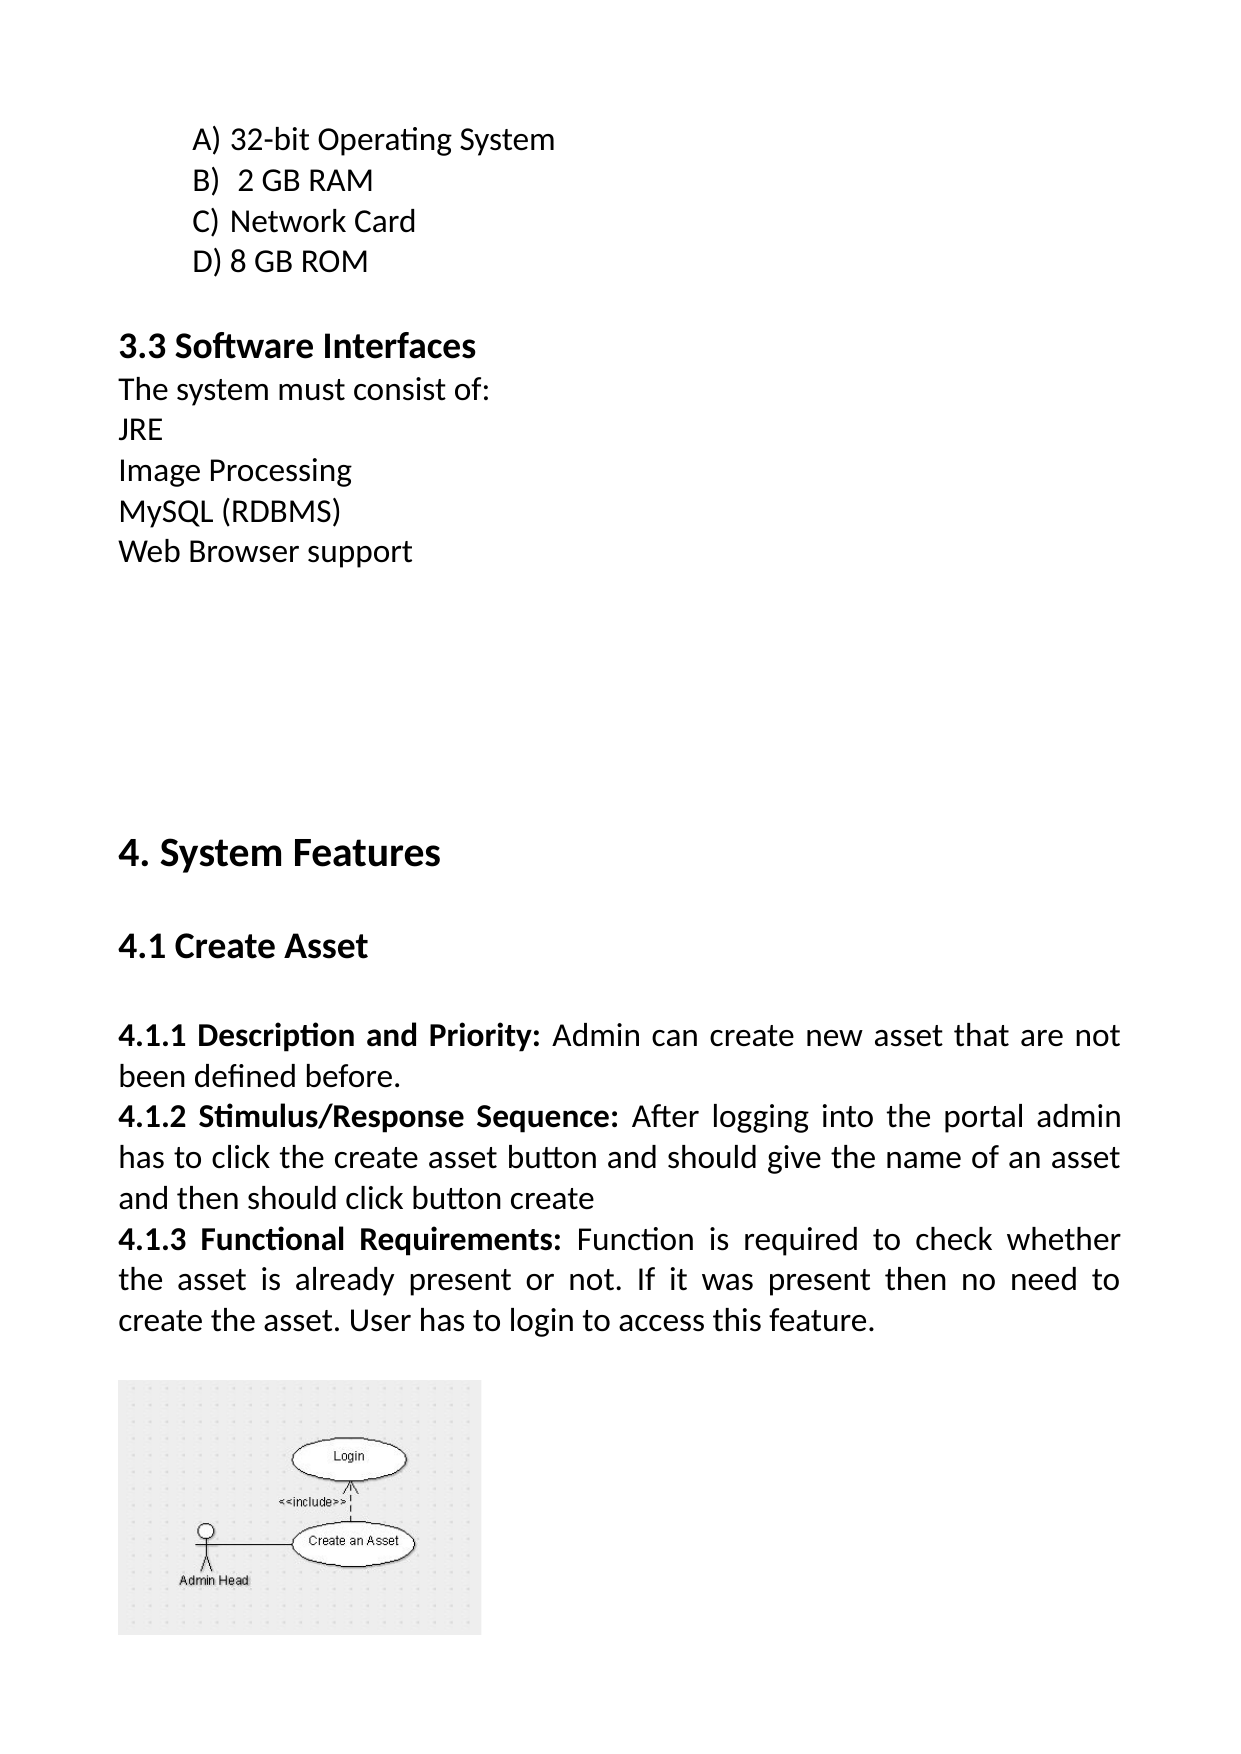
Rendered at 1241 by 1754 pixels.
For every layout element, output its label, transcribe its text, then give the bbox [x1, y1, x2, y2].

text JRE [118, 408, 1122, 449]
list 32-bit Operating System [192, 118, 1122, 159]
text 4.1.1 Description and Priority: Admin can create new asset that are not been defined before. [118, 1014, 1122, 1096]
text 4.1 Create Asset [118, 922, 1122, 968]
text 4.1.3 Functional Requirements: Function is required to check whether the asset is already present or not. If it was present then no need to create the asset. User has to login to access this feature. [118, 1218, 1122, 1340]
list 2 GB RAM [192, 159, 1122, 199]
text Web Browser support [118, 531, 1122, 571]
text 4. System Features [118, 826, 1122, 877]
text Image Processing [118, 449, 1122, 490]
list Network Card [192, 199, 1122, 240]
list 8 GB ROM [192, 240, 1122, 281]
text 3.3 Software Interfaces [118, 322, 1122, 368]
text MySQL (RDBMS) [118, 490, 1122, 531]
text 4.1.2 Stimulus/Response Sequence: After logging into the portal admin has to click the create asset button and should give the name of an asset and then should click button create [118, 1096, 1122, 1218]
text The system must consist of: [118, 368, 1122, 408]
